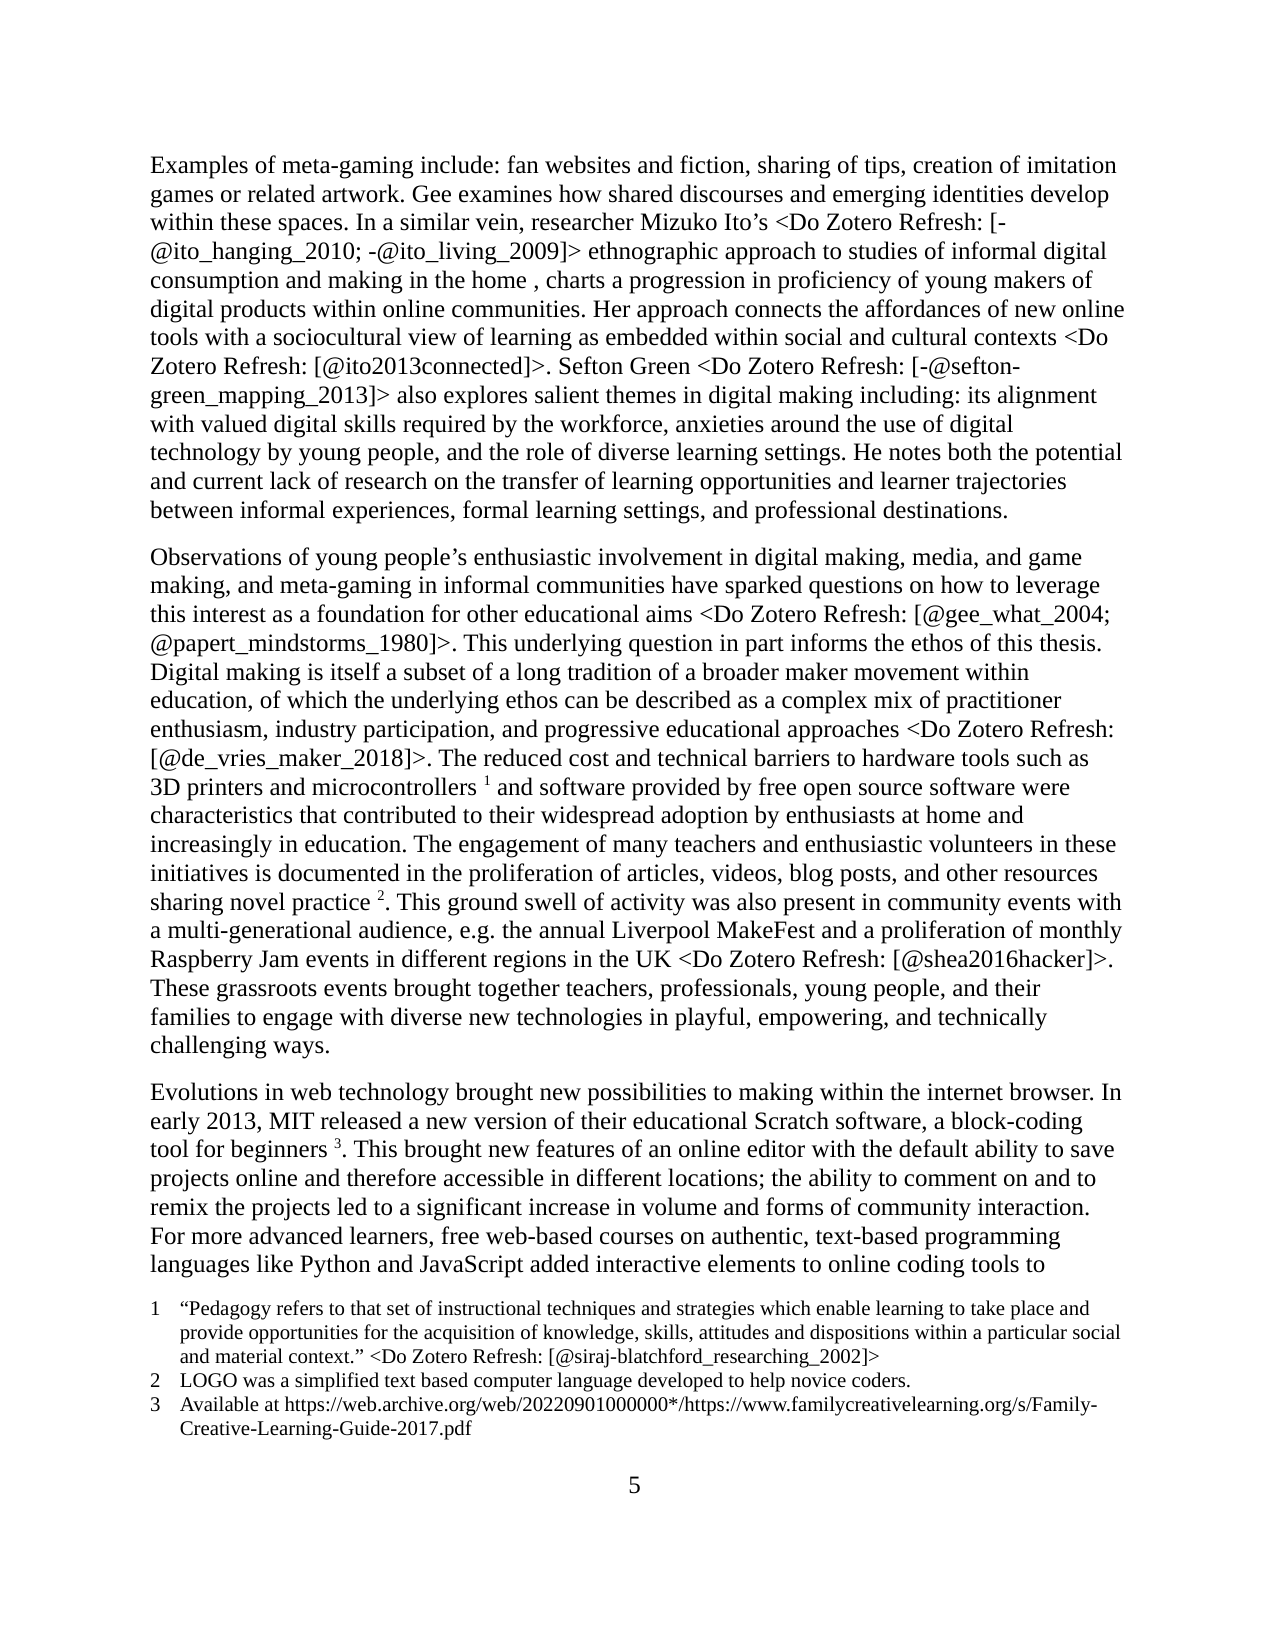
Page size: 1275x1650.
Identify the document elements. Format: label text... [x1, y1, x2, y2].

text Observations of young people’s enthusiastic involvement in digital making, media, and game making, and meta-gaming in informal communities have sparked questions on how to leverage this interest as a foundation for other educational aims <Do Zotero Refresh: [@gee_what_2004; @papert_mindstorms_1980]>. This underlying question in part informs the ethos of this thesis. Digital making is itself a subset of a long tradition of a broader maker movement within education, of which the underlying ethos can be described as a complex mix of practitioner enthusiasm, industry participation, and progressive educational approaches <Do Zotero Refresh: [@de_vries_maker_2018]>. The reduced cost and technical barriers to hardware tools such as 3D printers and microcontrollers and software provided by free open source software were characteristics that contributed to their widespread adoption by enthusiasts at home and increasingly in education. The engagement of many teachers and enthusiastic volunteers in these initiatives is documented in the proliferation of articles, videos, blog posts, and other resources sharing novel practice . This ground swell of activity was also present in community events with a multi-generational audience, e.g. the annual Liverpool MakeFest and a proliferation of monthly Raspberry Jam events in different regions in the UK <Do Zotero Refresh: [@shea2016hacker]>. These grassroots events brought together teachers, professionals, young people, and their families to engage with diverse new technologies in playful, empowering, and technically challenging ways. [150, 542, 1125, 1059]
text Examples of meta-gaming include: fan websites and fiction, sharing of tips, creation of imitation games or related artwork. Gee examines how shared discourses and emerging identities develop within these spaces. In a similar vein, researcher Mizuko Ito’s <Do Zotero Refresh: [-@ito_hanging_2010; -@ito_living_2009]> ethnographic approach to studies of informal digital consumption and making in the home , charts a progression in proficiency of young makers of digital products within online communities. Her approach connects the affordances of new online tools with a sociocultural view of learning as embedded within social and cultural contexts <Do Zotero Refresh: [@ito2013connected]>. Sefton Green <Do Zotero Refresh: [-@sefton-green_mapping_2013]> also explores salient themes in digital making including: its alignment with valued digital skills required by the workforce, anxieties around the use of digital technology by young people, and the role of diverse learning settings. He notes both the potential and current lack of research on the transfer of learning opportunities and learner trajectories between informal experiences, formal learning settings, and professional destinations. [150, 150, 1125, 524]
text Evolutions in web technology brought new possibilities to making within the internet browser. In early 2013, MIT released a new version of their educational Scratch software, a block-coding tool for beginners . This brought new features of an online editor with the default ability to save projects online and therefore accessible in different locations; the ability to comment on and to remix the projects led to a significant increase in volume and forms of community interaction. For more advanced learners, free web-based courses on authentic, text-based programming languages like Python and JavaScript added interactive elements to online coding tools to [150, 1077, 1125, 1278]
text “Pedagogy refers to that set of instructional techniques and strategies which enable learning to take place and provide opportunities for the acquisition of knowledge, skills, attitudes and dispositions within a particular social and material context.” <Do Zotero Refresh: [@siraj-blatchford_researching_2002]> [150, 1296, 1125, 1368]
text Available at https://web.archive.org/web/20220901000000*/https://www.familycreativelearning.org/s/Family-Creative-Learning-Guide-2017.pdf [150, 1392, 1125, 1440]
text LOGO was a simplified text based computer language developed to help novice coders. [150, 1368, 1125, 1392]
